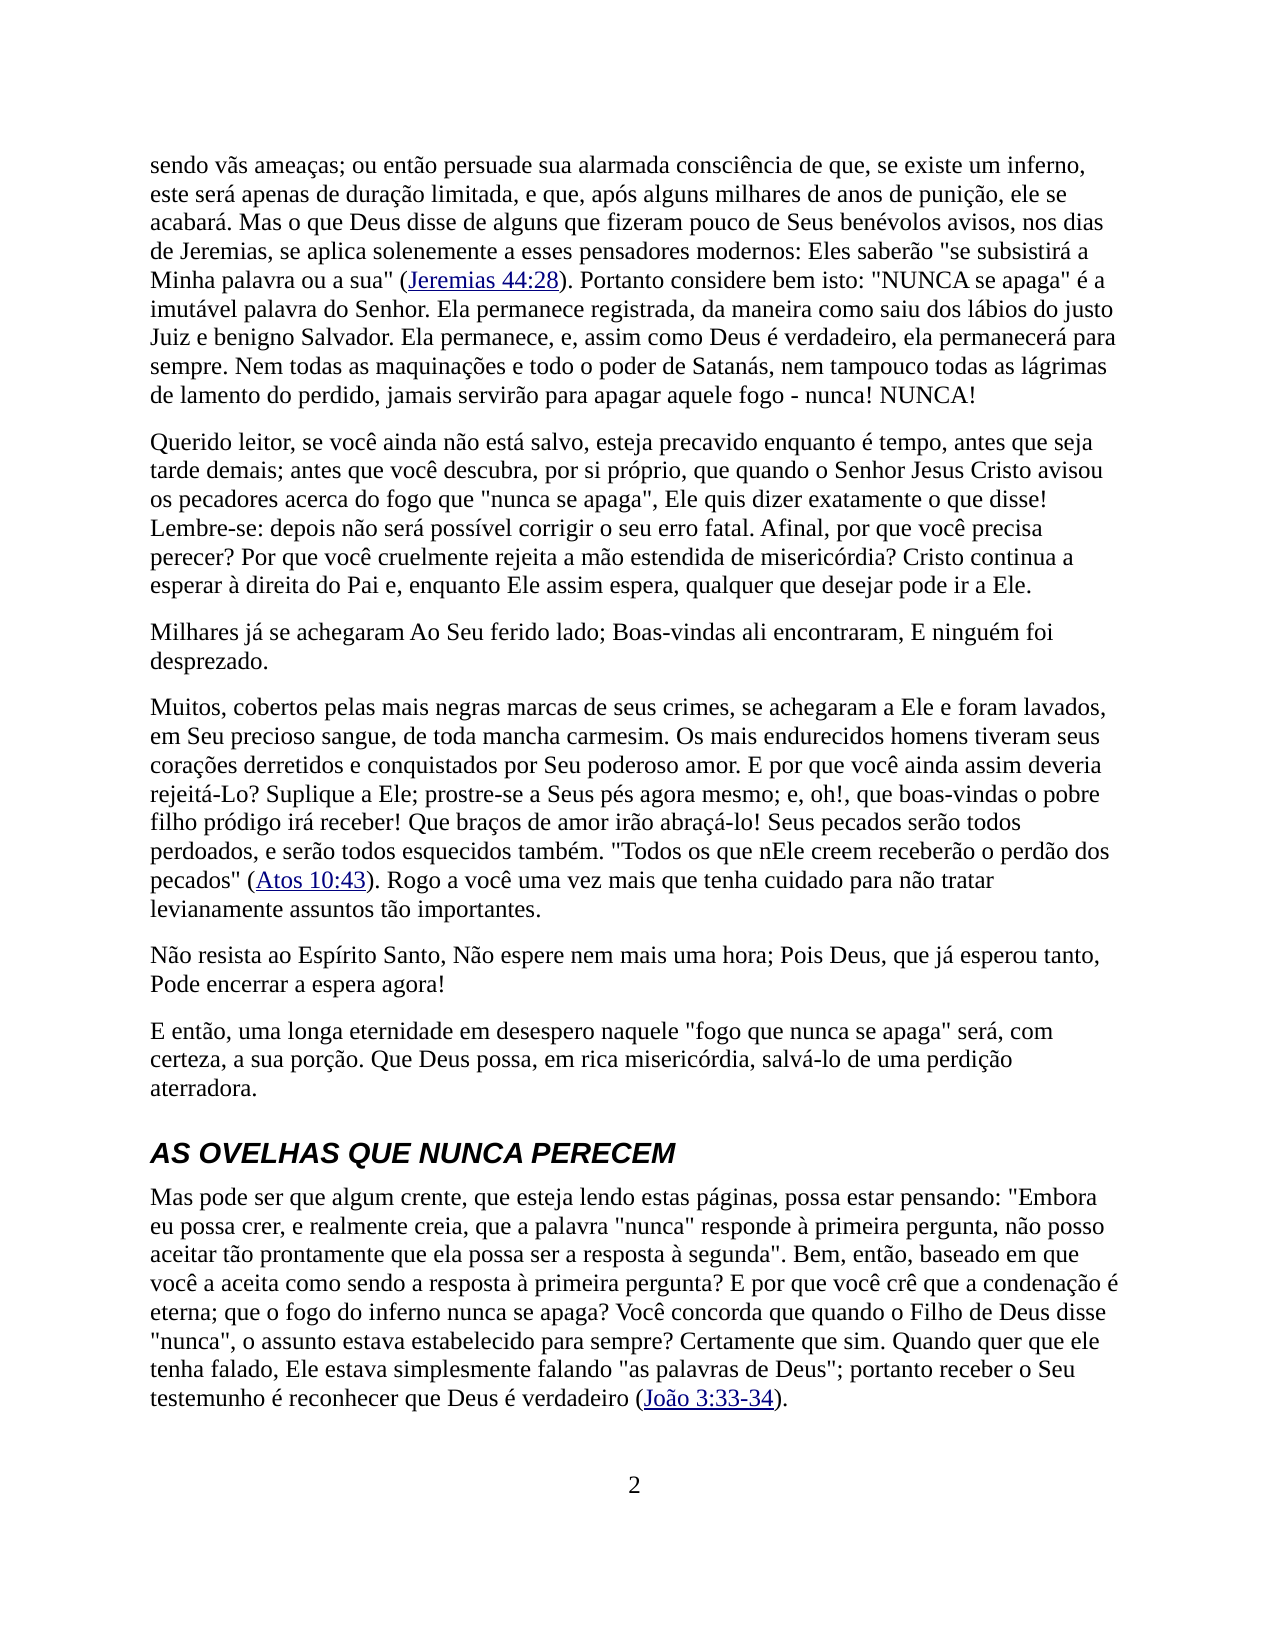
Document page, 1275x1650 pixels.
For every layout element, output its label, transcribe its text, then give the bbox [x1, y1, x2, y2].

text Milhares já se achegaram Ao Seu ferido lado; Boas-vindas ali encontraram, E ninguém foi desprezado. [150, 617, 1125, 674]
text sendo vãs ameaças; ou então persuade sua alarmada consciência de que, se existe um inferno, este será apenas de duração limitada, e que, após alguns milhares de anos de punição, ele se acabará. Mas o que Deus disse de alguns que fizeram pouco de Seus benévolos avisos, nos dias de Jeremias, se aplica solenemente a esses pensadores modernos: Eles saberão "se subsistirá a Minha palavra ou a sua" (Jeremias 44:28). Portanto considere bem isto: "NUNCA se apaga" é a imutável palavra do Senhor. Ela permanece registrada, da maneira como saiu dos lábios do justo Juiz e benigno Salvador. Ela permanece, e, assim como Deus é verdadeiro, ela permanecerá para sempre. Nem todas as maquinações e todo o poder de Satanás, nem tampouco todas as lágrimas de lamento do perdido, jamais servirão para apagar aquele fogo - nunca! NUNCA! [150, 150, 1125, 409]
text E então, uma longa eternidade em desespero naquele "fogo que nunca se apaga" será, com certeza, a sua porção. Que Deus possa, em rica misericórdia, salvá-lo de uma perdição aterradora. [150, 1016, 1125, 1102]
text Mas pode ser que algum crente, que esteja lendo estas páginas, possa estar pensando: "Embora eu possa crer, e realmente creia, que a palavra "nunca" responde à primeira pergunta, não posso aceitar tão prontamente que ela possa ser a resposta à segunda". Bem, então, baseado em que você a aceita como sendo a resposta à primeira pergunta? E por que você crê que a condenação é eterna; que o fogo do inferno nunca se apaga? Você concorda que quando o Filho de Deus disse "nunca", o assunto estava estabelecido para sempre? Certamente que sim. Quando quer que ele tenha falado, Ele estava simplesmente falando "as palavras de Deus"; portanto receber o Seu testemunho é reconhecer que Deus é verdadeiro (João 3:33-34). [150, 1182, 1125, 1412]
text Muitos, cobertos pelas mais negras marcas de seus crimes, se achegaram a Ele e foram lavados, em Seu precioso sangue, de toda mancha carmesim. Os mais endurecidos homens tiveram seus corações derretidos e conquistados por Seu poderoso amor. E por que você ainda assim deveria rejeitá-Lo? Suplique a Ele; prostre-se a Seus pés agora mesmo; e, oh!, que boas-vindas o pobre filho pródigo irá receber! Que braços de amor irão abraçá-lo! Seus pecados serão todos perdoados, e serão todos esquecidos também. "Todos os que nEle creem receberão o perdão dos pecados" (Atos 10:43). Rogo a você uma vez mais que tenha cuidado para não tratar levianamente assuntos tão importantes. [150, 692, 1125, 922]
subtitle AS OVELHAS QUE NUNCA PERECEM [150, 1136, 1125, 1169]
text Querido leitor, se você ainda não está salvo, esteja precavido enquanto é tempo, antes que seja tarde demais; antes que você descubra, por si próprio, que quando o Senhor Jesus Cristo avisou os pecadores acerca do fogo que "nunca se apaga", Ele quis dizer exatamente o que disse! Lembre-se: depois não será possível corrigir o seu erro fatal. Afinal, por que você precisa perecer? Por que você cruelmente rejeita a mão estendida de misericórdia? Cristo continua a esperar à direita do Pai e, enquanto Ele assim espera, qualquer que desejar pode ir a Ele. [150, 427, 1125, 599]
text Não resista ao Espírito Santo, Não espere nem mais uma hora; Pois Deus, que já esperou tanto, Pode encerrar a espera agora! [150, 940, 1125, 998]
